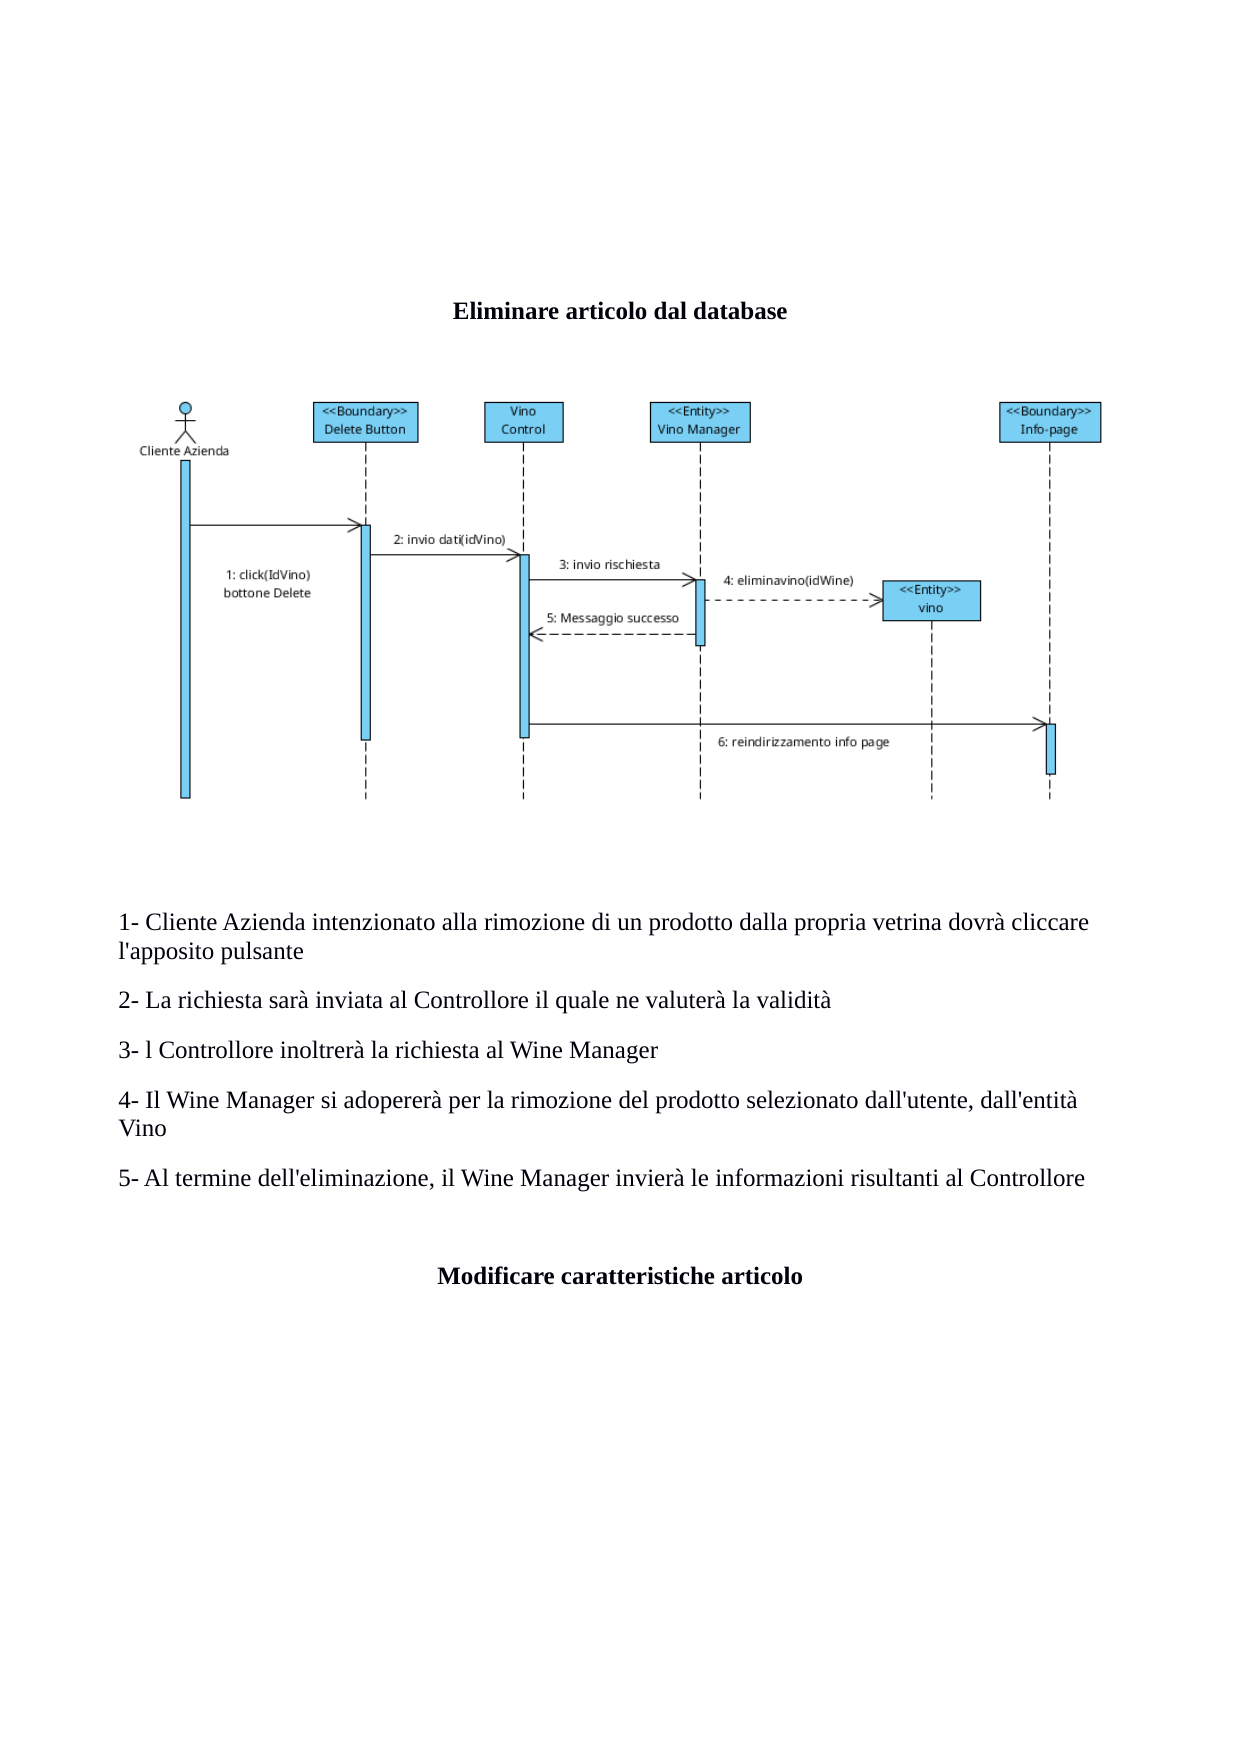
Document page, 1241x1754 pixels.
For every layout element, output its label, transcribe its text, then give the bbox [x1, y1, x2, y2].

picture [118, 394, 1123, 810]
text 3- l Controllore inoltrerà la richiesta al Wine Manager [118, 1035, 1122, 1064]
text 4- Il Wine Manager si adopererà per la rimozione del prodotto selezionato dall'utente, dall'entità Vino [118, 1085, 1122, 1142]
text Modificare caratteristiche articolo [118, 1261, 1122, 1290]
text 1- Cliente Azienda intenzionato alla rimozione di un prodotto dalla propria vetrina dovrà cliccare l'apposito pulsante [118, 907, 1122, 965]
text 2- La richiesta sarà inviata al Controllore il quale ne valuterà la validità [118, 986, 1122, 1014]
text 5- Al termine dell'eliminazione, il Wine Manager invierà le informazioni risultanti al Controllore [118, 1163, 1122, 1192]
text Eliminare articolo dal database [118, 296, 1122, 325]
